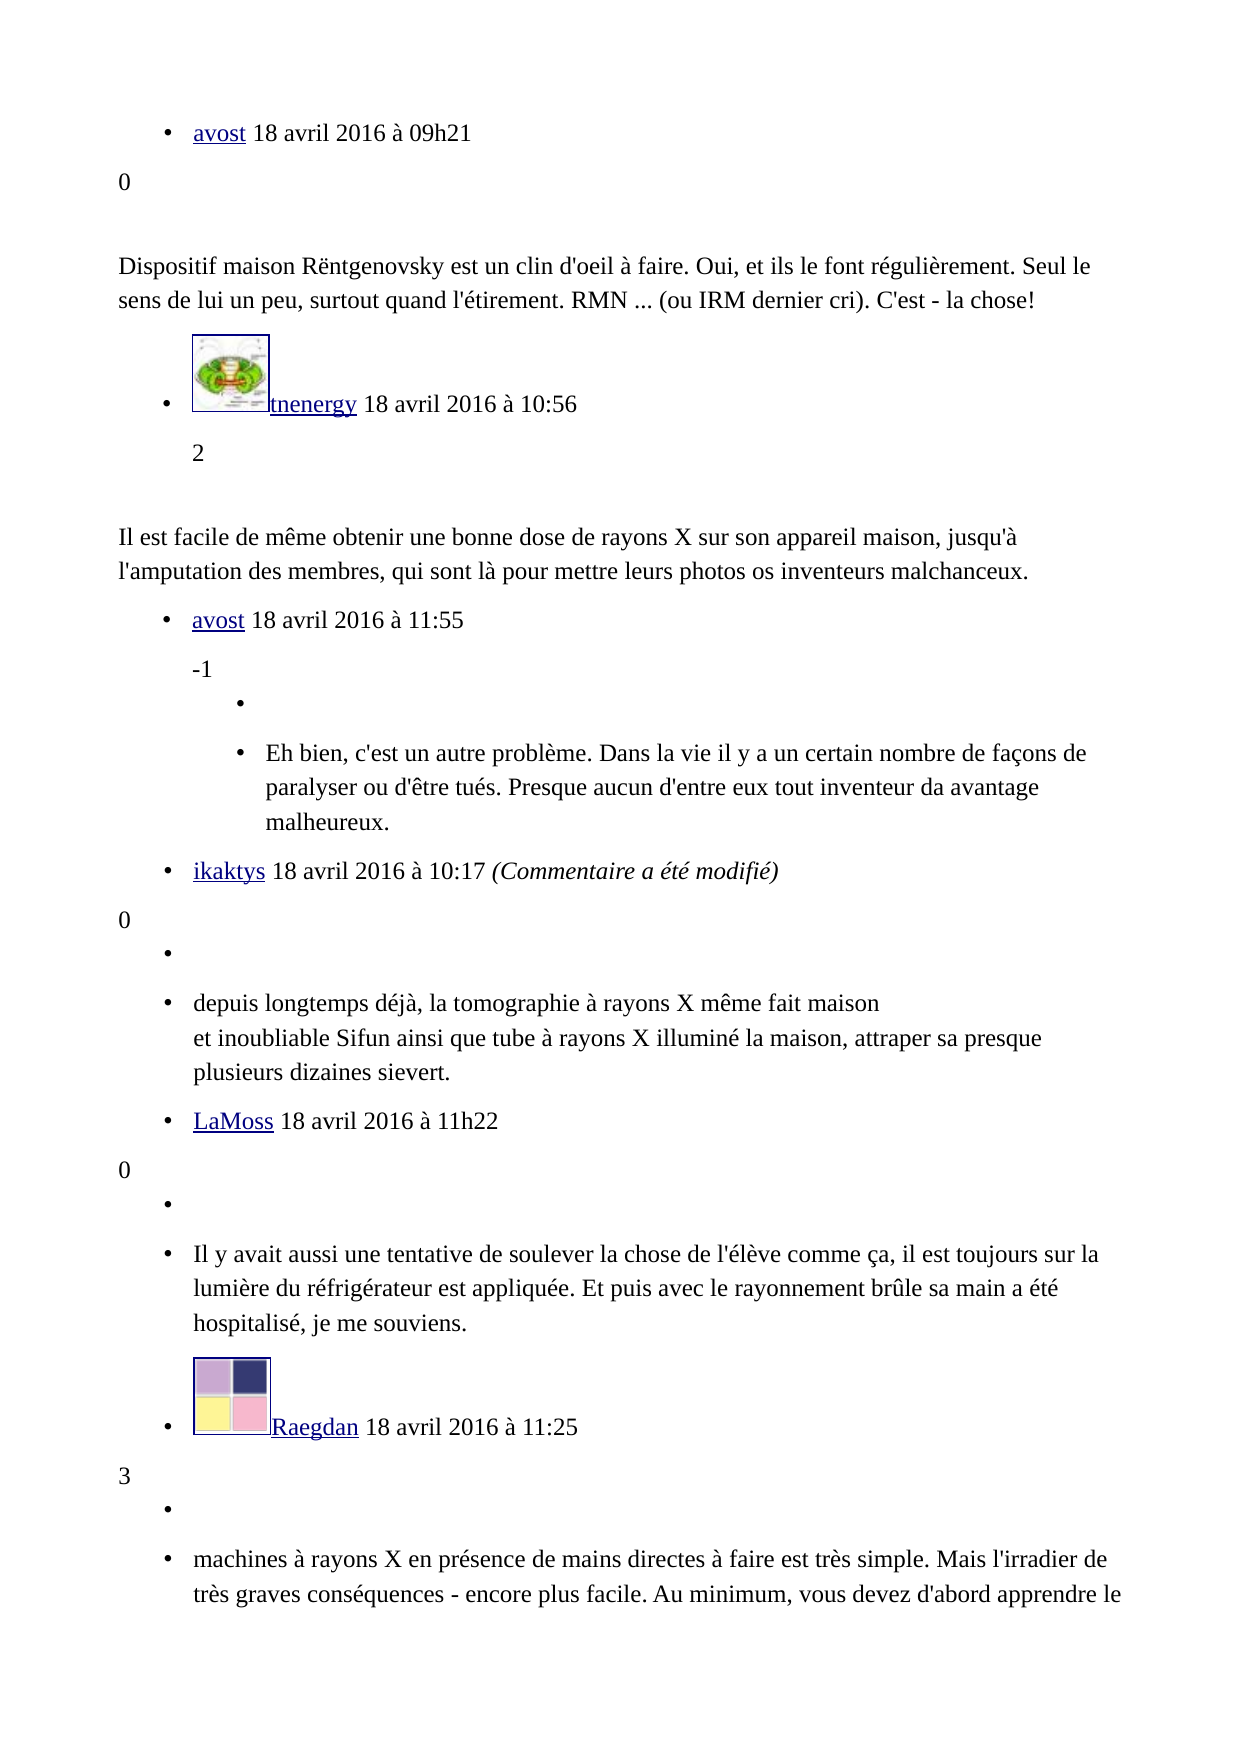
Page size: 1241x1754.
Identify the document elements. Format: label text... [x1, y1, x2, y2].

list -1 [162, 654, 1122, 683]
text Il est facile de même obtenir une bonne dose de rayons X sur son appareil maison, jusqu'à l'amputation des membres, qui sont là pour mettre leurs photos os inventeurs malchanceux. [118, 522, 1122, 585]
text 3 [118, 1461, 1122, 1490]
list avost 18 avril 2016 à 11:55 [162, 605, 1122, 634]
list Il y avait aussi une tentative de soulever la chose de l'élève comme ça, il est toujours sur la lumière du réfrigérateur est appliquée. Et puis avec le rayonnement brûle sa main a été hospitalisé, je me souviens. [164, 1239, 1122, 1337]
list Eh bien, c'est un autre problème. Dans la vie il y a un certain nombre de façons de paralyser ou d'être tués. Presque aucun d'entre eux tout inventeur da avantage malheureux. [236, 738, 1122, 836]
picture [195, 1359, 270, 1434]
list ikaktys 18 avril 2016 à 10:17 (Commentaire a été modifié) [164, 856, 1122, 884]
text Dispositif maison Rёntgenovsky est un clin d'oeil à faire. Oui, et ils le font régulièrement. Seul le sens de lui un peu, surtout quand l'étirement. RMN ... (ou IRM dernier cri). C'est - la chose! [118, 251, 1122, 314]
list tnenergy 18 avril 2016 à 10:56 [162, 334, 1122, 418]
list machines à rayons X en présence de mains directes à faire est très simple. Mais l'irradier de très graves conséquences - encore plus facile. Au minimum, vous devez d'abord apprendre le [164, 1544, 1122, 1608]
list avost 18 avril 2016 à 09h21 [164, 118, 1122, 147]
text 0 [118, 1156, 1122, 1184]
list Raegdan 18 avril 2016 à 11:25 [164, 1357, 1122, 1441]
list 2 [162, 438, 1122, 467]
list LaMoss 18 avril 2016 à 11h22 [164, 1106, 1122, 1135]
text 0 [118, 167, 1122, 196]
list depuis longtemps déjà, la tomographie à rayons X même fait maison et inoubliable Sifun ainsi que tube à rayons X illuminé la maison, attraper sa presque plusieurs dizaines sievert. [164, 988, 1122, 1086]
text 0 [118, 905, 1122, 934]
picture [193, 336, 268, 411]
